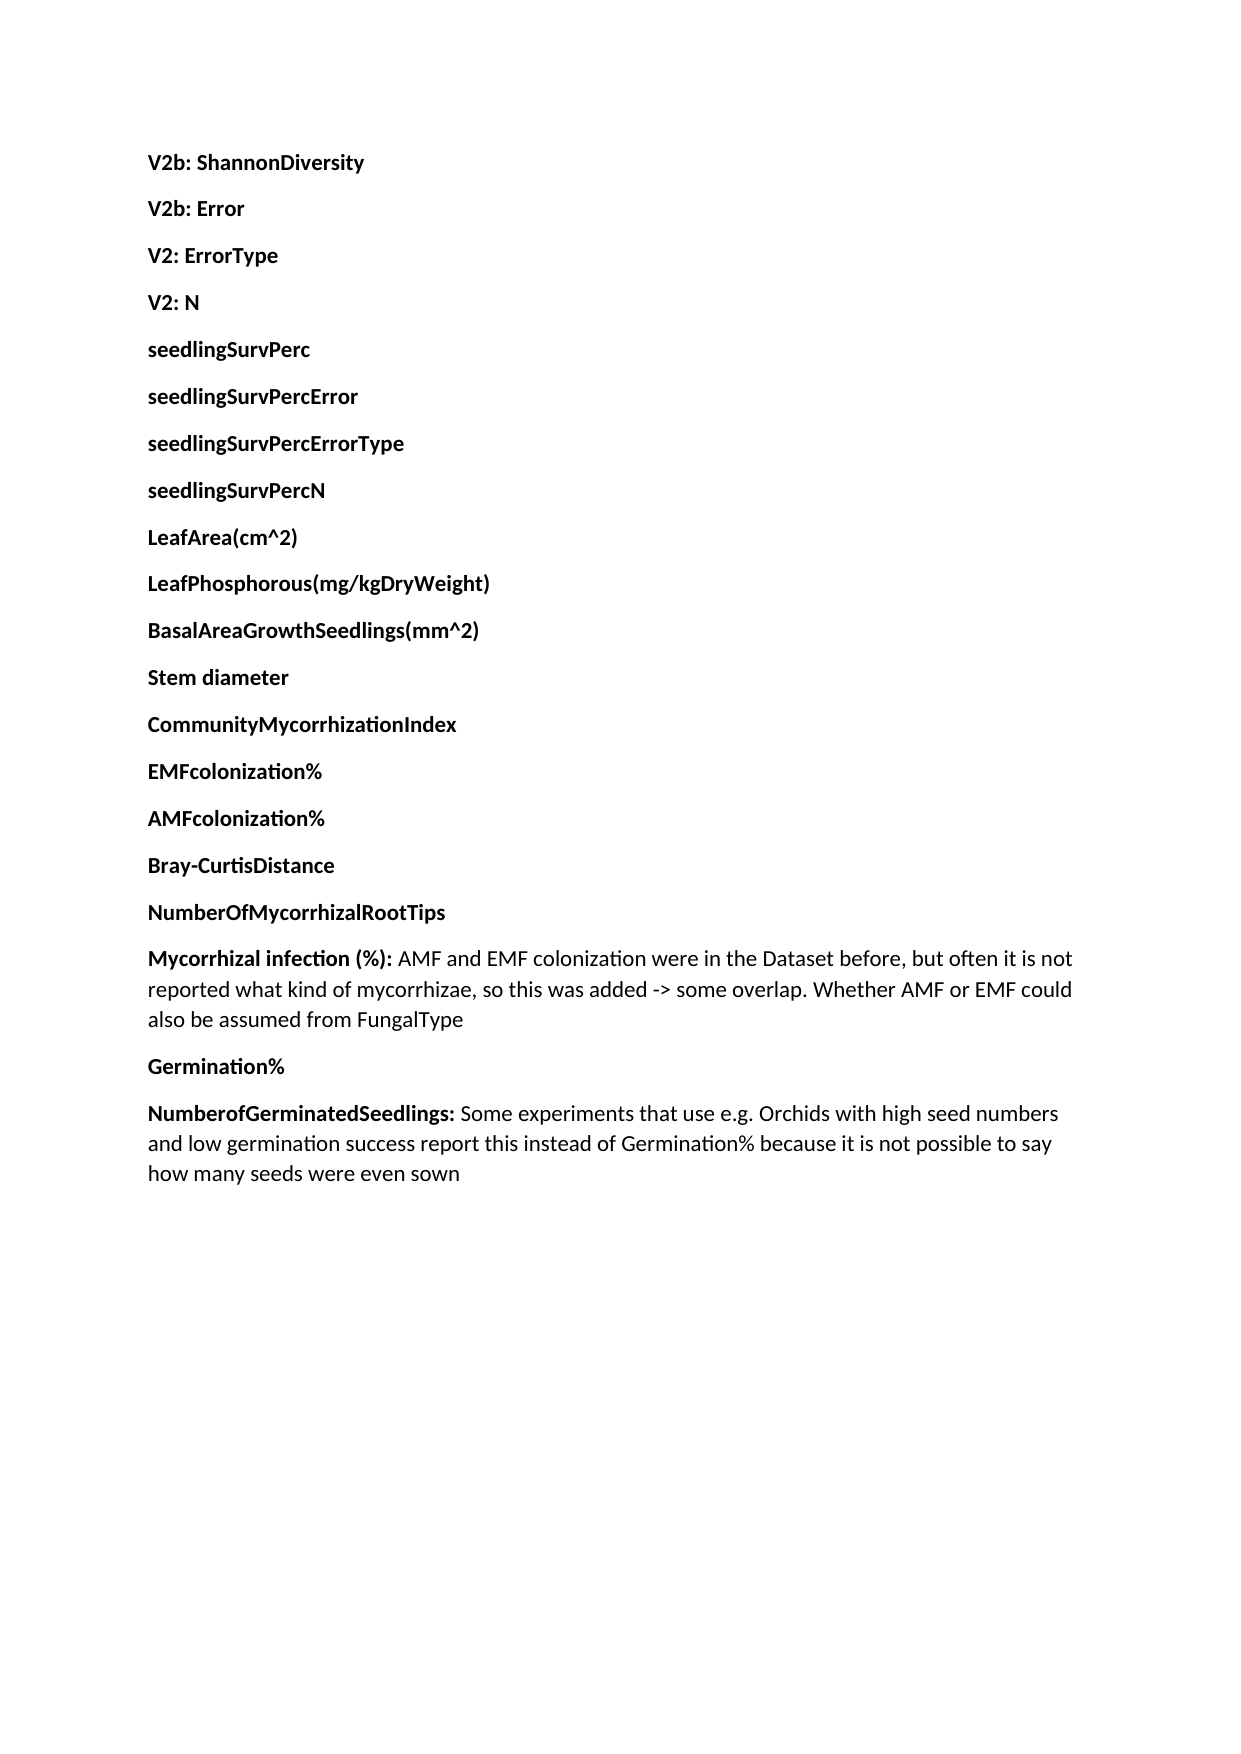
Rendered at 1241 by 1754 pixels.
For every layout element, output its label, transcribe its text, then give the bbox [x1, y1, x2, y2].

text BasalAreaGrowthSeedlings(mm^2) [148, 616, 1093, 644]
text LeafPhosphorous(mg/kgDryWeight) [148, 569, 1093, 597]
text seedlingSurvPercN [148, 476, 1093, 504]
text NumberOfMycorrhizalRootTips [148, 898, 1093, 926]
text seedlingSurvPercError [148, 382, 1093, 410]
text Stem diameter [148, 663, 1093, 691]
text seedlingSurvPercErrorType [148, 429, 1093, 457]
text EMFcolonization% [148, 757, 1093, 785]
text seedlingSurvPerc [148, 335, 1093, 363]
text CommunityMycorrhizationIndex [148, 710, 1093, 738]
text V2b: Error [148, 194, 1093, 222]
text V2b: ShannonDiversity [148, 148, 1093, 176]
text Bray-CurtisDistance [148, 851, 1093, 879]
text NumberofGerminatedSeedlings: Some experiments that use e.g. Orchids with high seed numbers and low germination success report this instead of Germination% because it is not possible to say how many seeds were even sown [148, 1099, 1093, 1187]
text Mycorrhizal infection (%): AMF and EMF colonization were in the Dataset before, but often it is not reported what kind of mycorrhizae, so this was added -> some overlap. Whether AMF or EMF could also be assumed from FungalType [148, 944, 1093, 1033]
text V2: N [148, 288, 1093, 316]
text LeafArea(cm^2) [148, 523, 1093, 551]
text Germination% [148, 1052, 1093, 1080]
text V2: ErrorType [148, 241, 1093, 269]
text AMFcolonization% [148, 804, 1093, 832]
